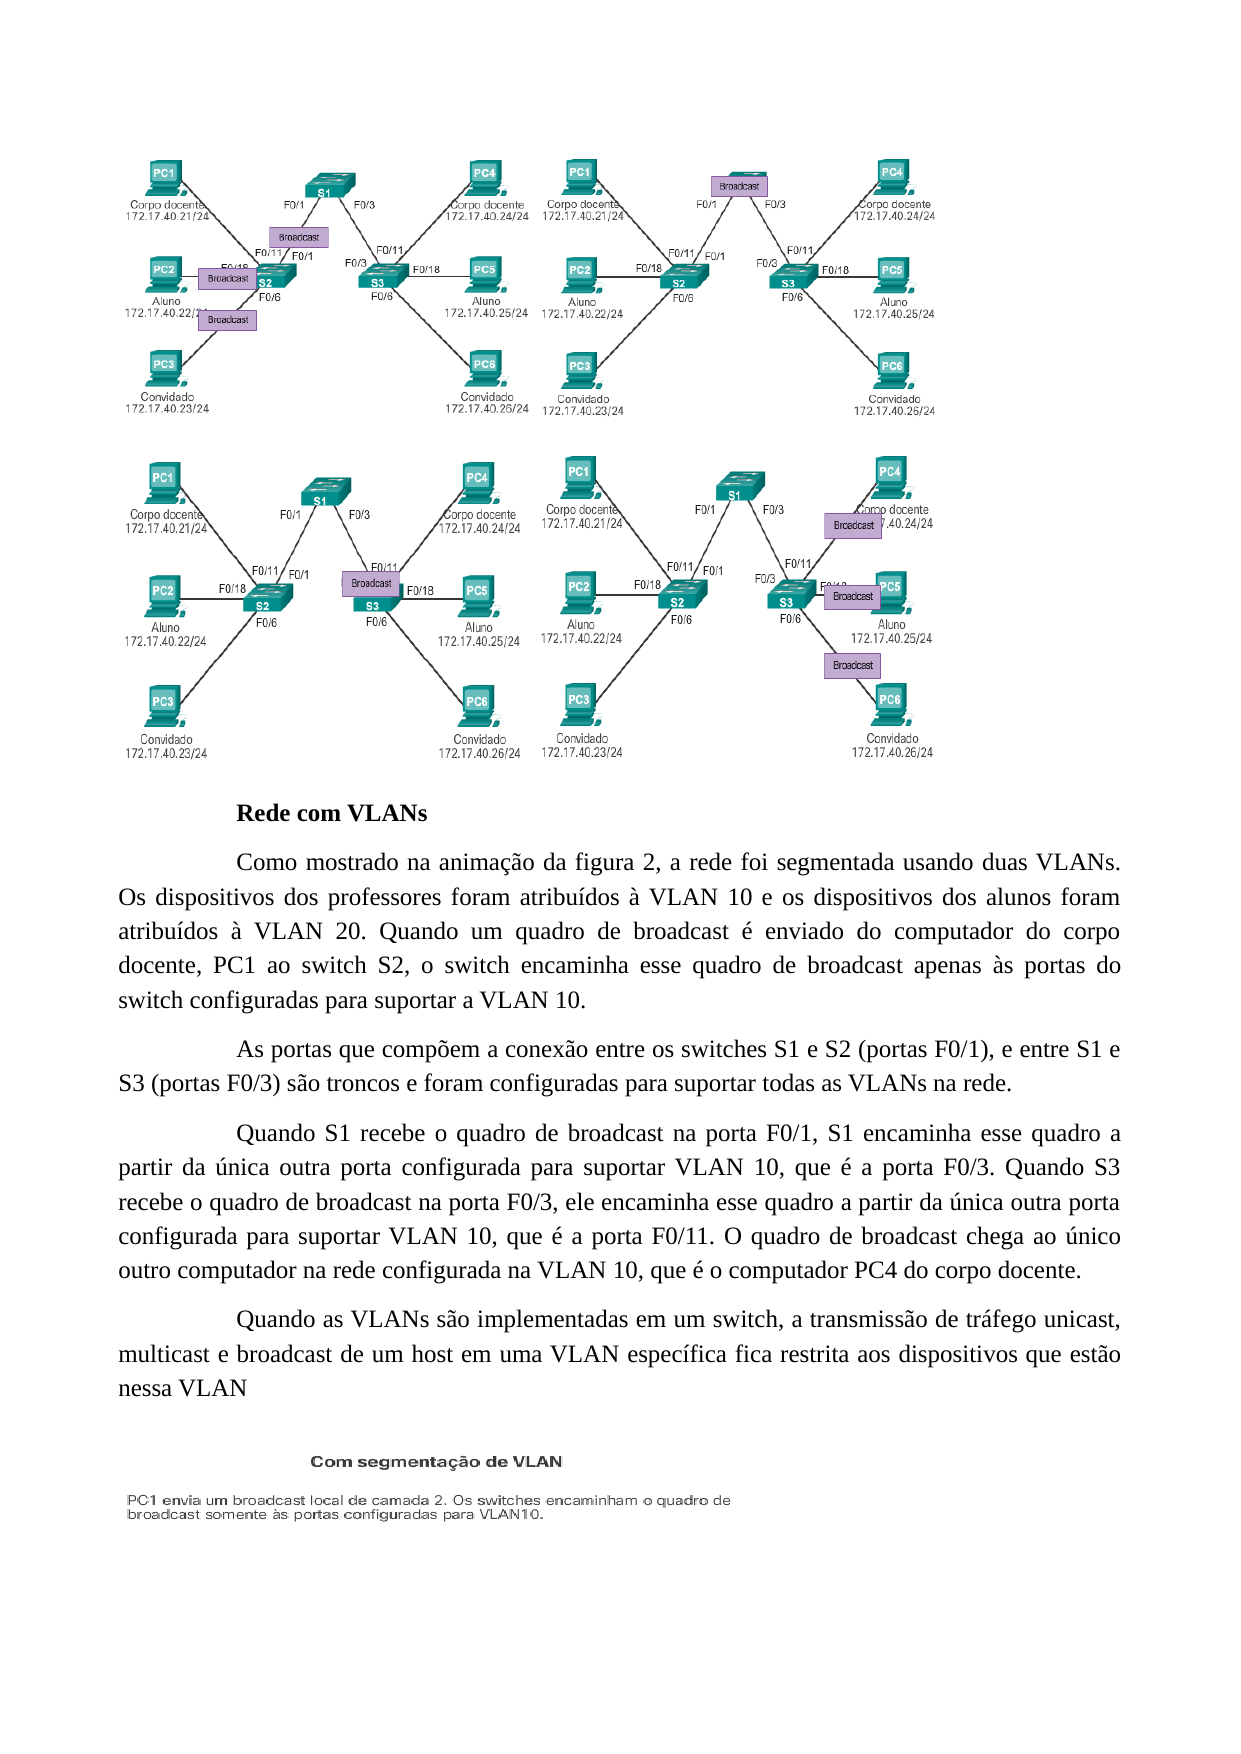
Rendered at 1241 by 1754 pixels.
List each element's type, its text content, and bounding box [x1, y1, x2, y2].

text Como mostrado na animação da figura 2, a rede foi segmentada usando duas VLANs. Os dispositivos dos professores foram atribuídos à VLAN 10 e os dispositivos dos alunos foram atribuídos à VLAN 20. Quando um quadro de broadcast é enviado do computador do corpo docente, PC1 ao switch S2, o switch encaminha esse quadro de broadcast apenas às portas do switch configuradas para suportar a VLAN 10. [118, 847, 1122, 1014]
picture [118, 451, 529, 764]
picture [540, 149, 938, 418]
text Quando S1 recebe o quadro de broadcast na porta F0/1, S1 encaminha esse quadro a partir da única outra porta configurada para suportar VLAN 10, que é a porta F0/3. Quando S3 recebe o quadro de broadcast na porta F0/3, ele encaminha esse quadro a partir da única outra porta configurada para suportar VLAN 10, que é a porta F0/11. O quadro de broadcast chega ao único outro computador na rede configurada na VLAN 10, que é o computador PC4 do corpo docente. [118, 1118, 1122, 1284]
picture [118, 1451, 743, 1527]
text Rede com VLANs [118, 798, 1122, 827]
text Quando as VLANs são implementadas em um switch, a transmissão de tráfego unicast, multicast e broadcast de um host em uma VLAN específica fica restrita aos dispositivos que estão nessa VLAN [118, 1304, 1122, 1402]
picture [118, 146, 534, 418]
text As portas que compõem a conexão entre os switches S1 e S2 (portas F0/1), e entre S1 e S3 (portas F0/3) são troncos e foram configuradas para suportar todas as VLANs na rede. [118, 1034, 1122, 1097]
picture [535, 451, 938, 764]
